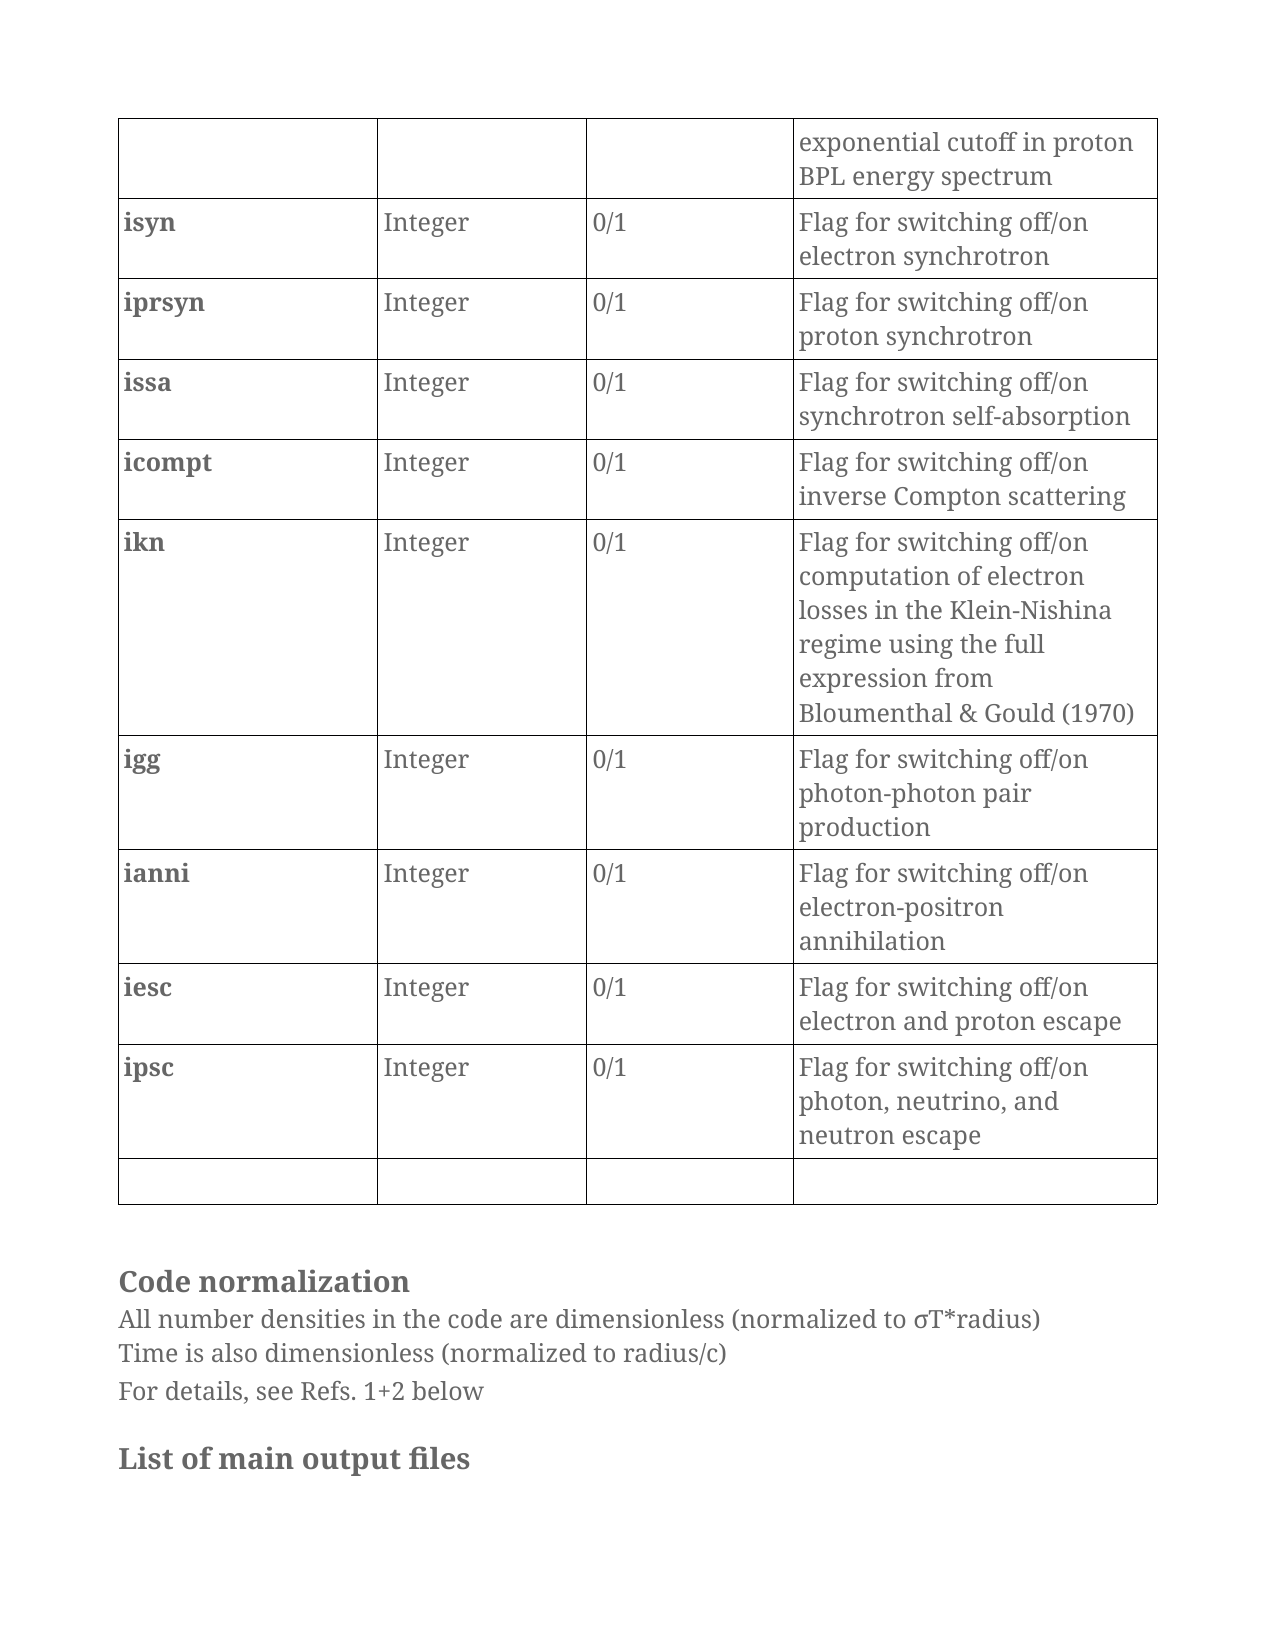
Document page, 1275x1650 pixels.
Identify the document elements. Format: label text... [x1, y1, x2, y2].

text For details, see Refs. 1+2 below [118, 1369, 1157, 1409]
table_cell 0/1 [587, 440, 793, 519]
table_cell igg [119, 736, 377, 849]
text List of main output files [118, 1438, 1157, 1478]
table_cell 0/1 [587, 360, 793, 438]
table_cell ianni [119, 850, 377, 963]
table_cell 0/1 [587, 850, 793, 963]
table_cell Integer [378, 1045, 586, 1158]
table_cell Flag for switching off/on electron and proton escape [794, 964, 1157, 1043]
table_cell [794, 1159, 1157, 1204]
table_cell exponential cutoff in proton BPL energy spectrum [794, 119, 1157, 198]
table_cell iesc [119, 964, 377, 1043]
table_cell Flag for switching off/on computation of electron losses in the Klein-Nishina regime using the full expression from Bloumenthal & Gould (1970) [794, 520, 1157, 735]
table_cell Flag for switching off/on synchrotron self-absorption [794, 360, 1157, 438]
table_cell [378, 119, 586, 198]
table_cell 0/1 [587, 520, 793, 735]
table_cell Flag for switching off/on inverse Compton scattering [794, 440, 1157, 519]
table_cell Integer [378, 964, 586, 1043]
table_cell isyn [119, 199, 377, 278]
table_cell Integer [378, 440, 586, 519]
table_cell Integer [378, 850, 586, 963]
table_cell [378, 1159, 586, 1204]
table_cell Integer [378, 199, 586, 278]
table_cell Flag for switching off/on photon-photon pair production [794, 736, 1157, 849]
table_cell iprsyn [119, 279, 377, 358]
table_cell issa [119, 360, 377, 438]
table_cell Integer [378, 520, 586, 735]
table_cell 0/1 [587, 1045, 793, 1158]
table_cell Integer [378, 736, 586, 849]
table_cell Flag for switching off/on proton synchrotron [794, 279, 1157, 358]
table_cell 0/1 [587, 199, 793, 278]
text Code normalization [118, 1262, 1157, 1301]
table_cell [119, 119, 377, 198]
table_cell [119, 1159, 377, 1204]
table_cell Integer [378, 279, 586, 358]
table_cell Flag for switching off/on electron-positron annihilation [794, 850, 1157, 963]
table_cell ikn [119, 520, 377, 735]
table_cell 0/1 [587, 736, 793, 849]
table_cell Flag for switching off/on electron synchrotron [794, 199, 1157, 278]
table_cell ipsc [119, 1045, 377, 1158]
text All number densities in the code are dimensionless (normalized to σΤ*radius) [118, 1301, 1157, 1335]
table_cell icompt [119, 440, 377, 519]
table_cell Flag for switching off/on photon, neutrino, and neutron escape [794, 1045, 1157, 1158]
table_cell [587, 1159, 793, 1204]
table_cell 0/1 [587, 964, 793, 1043]
table_cell [587, 119, 793, 198]
table_cell Integer [378, 360, 586, 438]
table_cell 0/1 [587, 279, 793, 358]
text Time is also dimensionless (normalized to radius/c) [118, 1335, 1157, 1369]
